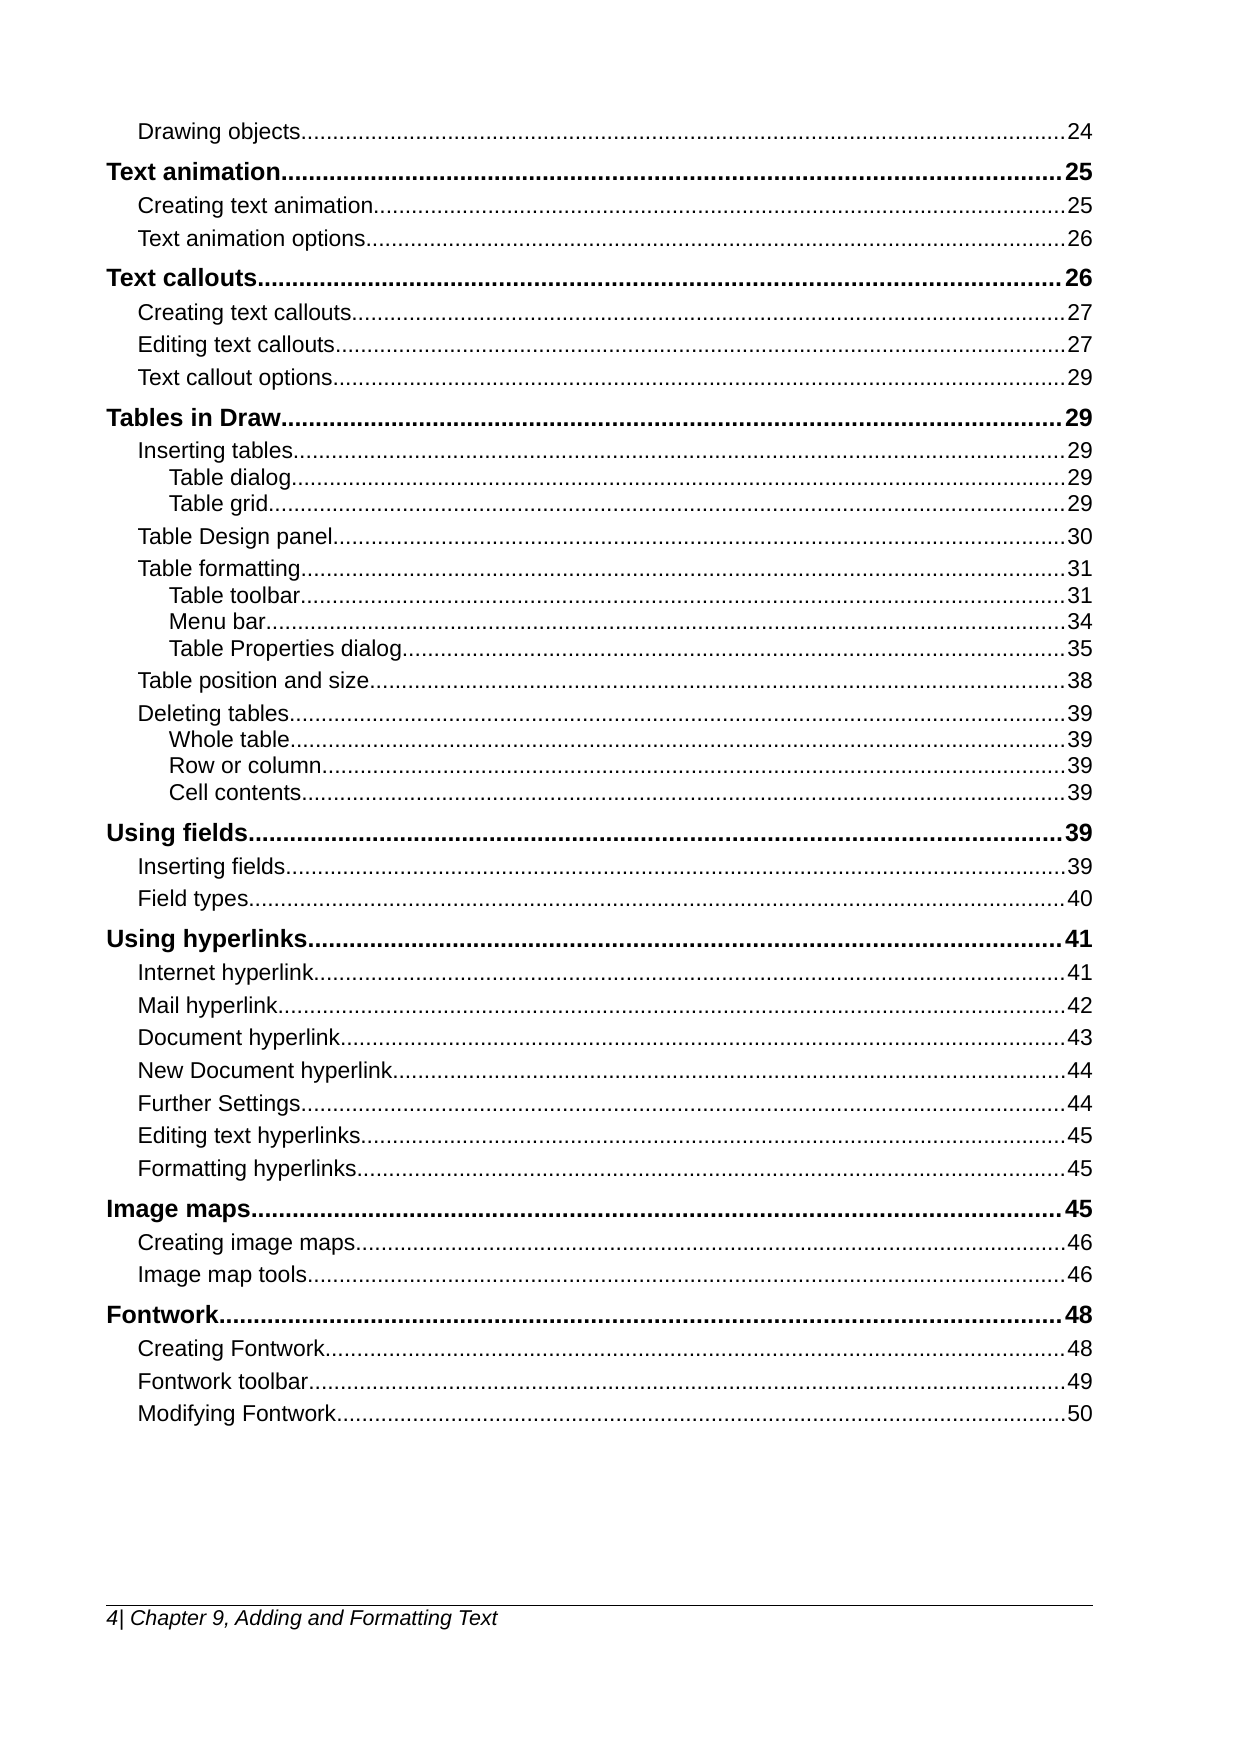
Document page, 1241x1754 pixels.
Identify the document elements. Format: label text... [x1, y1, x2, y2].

text Deleting tables 39 [137, 700, 1093, 726]
text Creating text animation 25 [137, 192, 1093, 218]
text Mail hyperlink 42 [137, 992, 1093, 1018]
text Whole table 39 [169, 726, 1093, 752]
text Fontwork 48 [106, 1300, 1093, 1329]
text Table dialog 29 [169, 464, 1093, 490]
text Fontwork toolbar 49 [137, 1368, 1093, 1394]
text Using fields 39 [106, 818, 1093, 846]
text New Document hyperlink 44 [137, 1057, 1093, 1083]
text Table position and size 38 [137, 667, 1093, 693]
text Using hyperlinks 41 [106, 924, 1093, 953]
text Table toolbar 31 [169, 582, 1093, 608]
text Table formatting 31 [137, 555, 1093, 582]
text Text animation options 26 [137, 224, 1093, 251]
text Inserting fields 39 [137, 853, 1093, 879]
text Field types 40 [137, 885, 1093, 912]
text Creating Fontwork 48 [137, 1335, 1093, 1361]
text Editing text hyperlinks 45 [137, 1122, 1093, 1148]
text Document hyperlink 43 [137, 1024, 1093, 1051]
text Text callout options 29 [137, 364, 1093, 390]
text Inserting tables 29 [137, 437, 1093, 464]
text Image maps 45 [106, 1193, 1093, 1222]
text Tables in Draw 29 [106, 402, 1093, 431]
text Text animation 25 [106, 157, 1093, 186]
text Creating text callouts 27 [137, 298, 1093, 325]
text Formatting hyperlinks 45 [137, 1155, 1093, 1181]
text Image map tools 46 [137, 1261, 1093, 1287]
text Modifying Fontwork 50 [137, 1400, 1093, 1427]
text Internet hyperlink 41 [137, 959, 1093, 985]
text Editing text callouts 27 [137, 331, 1093, 357]
text Text callouts 26 [106, 263, 1093, 292]
text Row or column 39 [169, 752, 1093, 779]
text Table Design panel 30 [137, 523, 1093, 549]
text Menu bar 34 [169, 608, 1093, 634]
text Table Properties dialog 35 [169, 634, 1093, 661]
text Further Settings 44 [137, 1089, 1093, 1116]
text Cell contents 39 [169, 779, 1093, 805]
text Drawing objects 24 [137, 118, 1093, 144]
text Creating image maps 46 [137, 1228, 1093, 1255]
text Table grid 29 [169, 490, 1093, 517]
